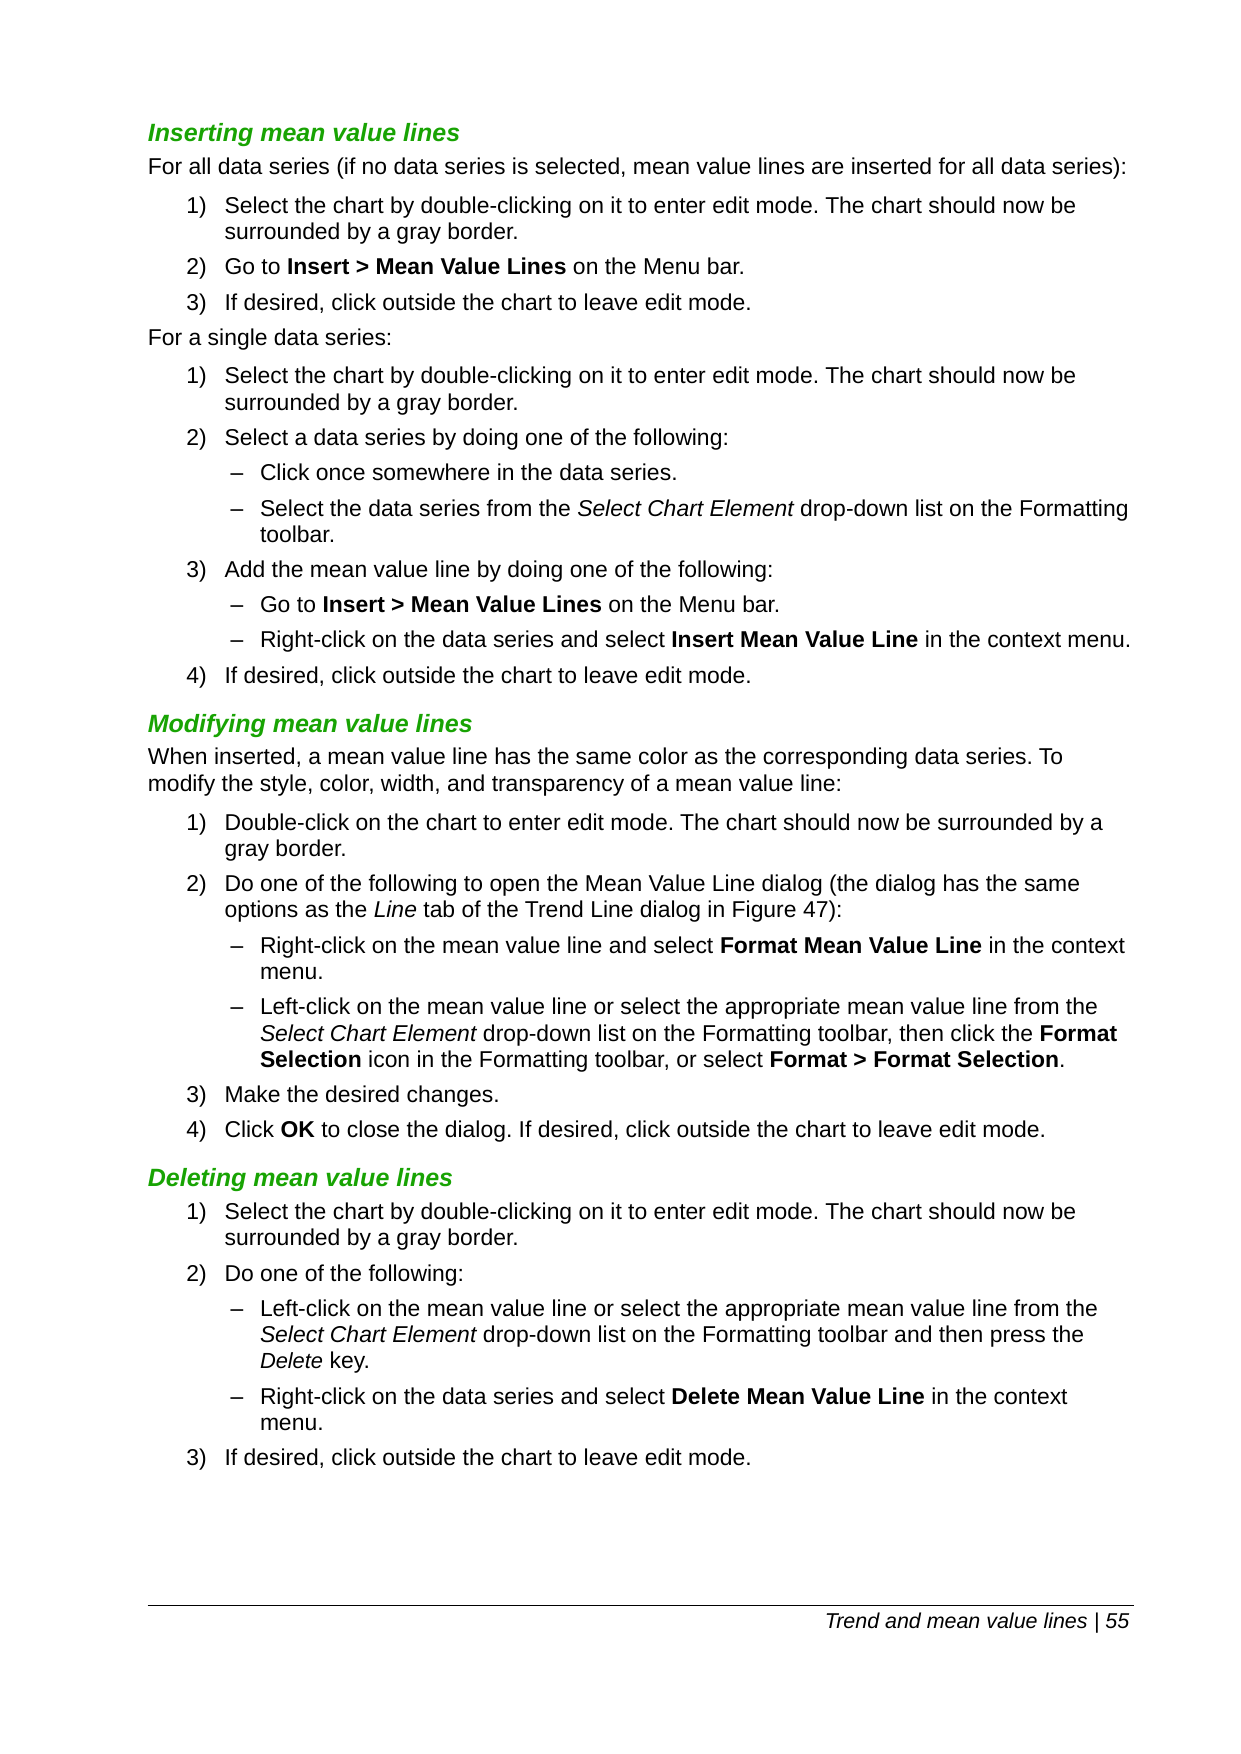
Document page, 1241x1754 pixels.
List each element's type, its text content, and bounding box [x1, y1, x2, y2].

subtitle Inserting mean value lines [148, 118, 1134, 147]
list Select the chart by double-clicking on it to enter edit mode. The chart should now be surrounded by a gray border. [207, 362, 1134, 415]
list Select the chart by double-clicking on it to enter edit mode. The chart should now be surrounded by a gray border. [207, 1198, 1134, 1251]
list Right-click on the mean value line and select Format Mean Value Line in the context menu. [230, 932, 1134, 984]
list Click OK to close the dialog. If desired, click outside the chart to leave edit mode. [207, 1116, 1134, 1143]
text When inserted, a mean value line has the same color as the corresponding data series. To modify the style, color, width, and transparency of a mean value line: [148, 743, 1134, 796]
list Left-click on the mean value line or select the appropriate mean value line from the Select Chart Element drop-down list on the Formatting toolbar and then press the Delete key. [230, 1295, 1134, 1374]
list Go to Insert > Mean Value Lines on the Menu bar. [230, 591, 1134, 618]
list If desired, click outside the chart to leave edit mode. [207, 662, 1134, 688]
list For all data series (if no data series is selected, mean value lines are inserted for all data series): [148, 153, 1134, 179]
list If desired, click outside the chart to leave edit mode. [207, 288, 1134, 315]
list Select the data series from the Select Chart Element drop-down list on the Formatting toolbar. [230, 494, 1134, 547]
list Double-click on the chart to enter edit mode. The chart should now be surrounded by a gray border. [207, 808, 1134, 861]
list Add the mean value line by doing one of the following: [207, 556, 1134, 582]
list Left-click on the mean value line or select the appropriate mean value line from the Select Chart Element drop-down list on the Formatting toolbar, then click the Format Selection icon in the Formatting toolbar, or select Format > Format Selection. [230, 993, 1134, 1072]
list Select the chart by double-clicking on it to enter edit mode. The chart should now be surrounded by a gray border. [207, 192, 1134, 244]
list Do one of the following to open the Mean Value Line dialog (the dialog has the same options as the Line tab of the Trend Line dialog in Figure 47): [207, 870, 1134, 923]
list Go to Insert > Mean Value Lines on the Menu bar. [207, 253, 1134, 279]
list For a single data series: [148, 324, 1134, 350]
list Right-click on the data series and select Delete Mean Value Line in the context menu. [230, 1383, 1134, 1435]
list Do one of the following: [207, 1259, 1134, 1286]
subtitle Deleting mean value lines [148, 1163, 1134, 1192]
list Click once somewhere in the data series. [230, 459, 1134, 486]
list Make the desired changes. [207, 1081, 1134, 1107]
subtitle Modifying mean value lines [148, 709, 1134, 737]
list Select a data series by doing one of the following: [207, 424, 1134, 450]
list Right-click on the data series and select Insert Mean Value Line in the context menu. [230, 626, 1134, 653]
list If desired, click outside the chart to leave edit mode. [207, 1444, 1134, 1471]
